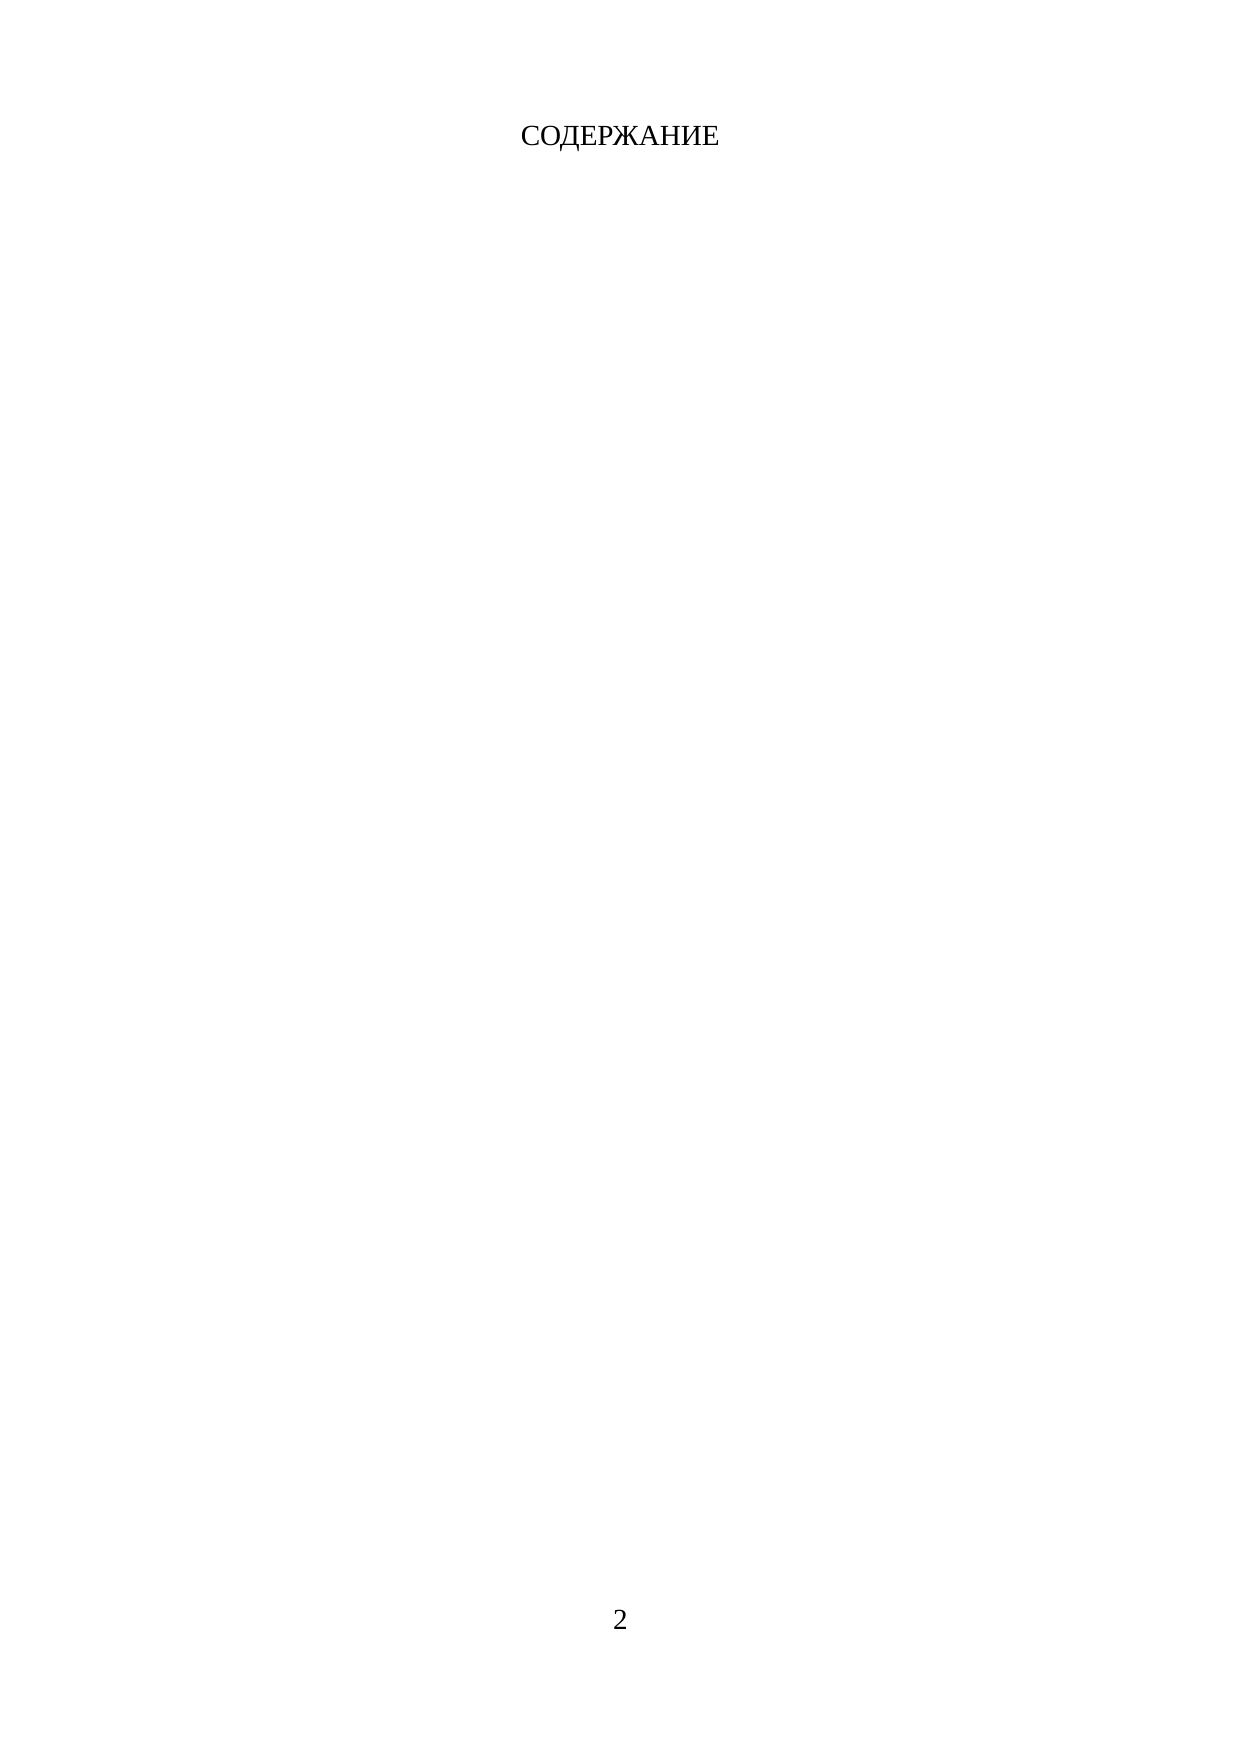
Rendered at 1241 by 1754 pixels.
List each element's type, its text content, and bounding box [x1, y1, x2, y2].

text СОДЕРЖАНИЕ [118, 118, 1122, 152]
